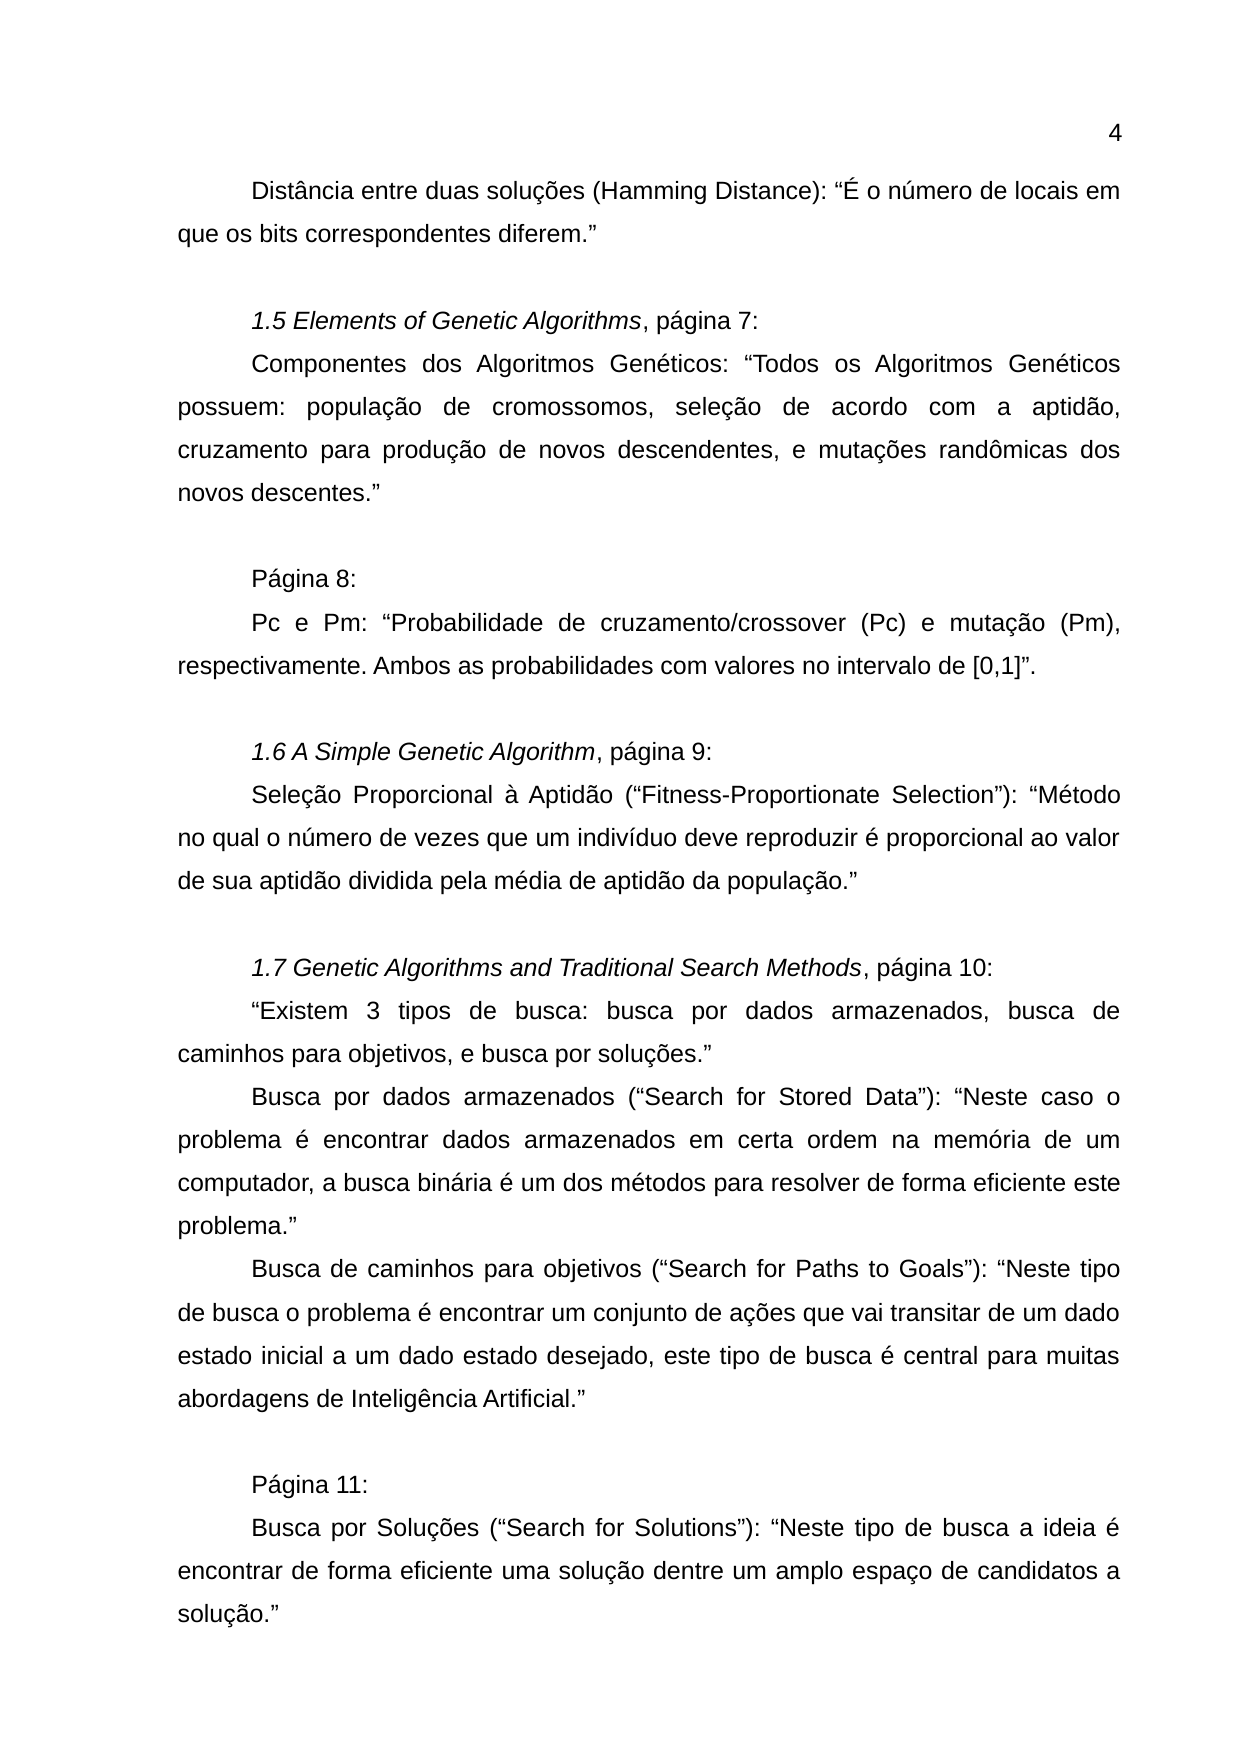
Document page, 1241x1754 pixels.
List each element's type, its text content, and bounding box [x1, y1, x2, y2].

text 1.5 Elements of Genetic Algorithms, página 7: [177, 306, 1122, 334]
text “Existem 3 tipos de busca: busca por dados armazenados, busca de caminhos para objetivos, e busca por soluções.” [177, 996, 1122, 1068]
text Seleção Proporcional à Aptidão (“Fitness-Proportionate Selection”): “Método no qual o número de vezes que um indivíduo deve reproduzir é proporcional ao valor de sua aptidão dividida pela média de aptidão da população.” [177, 780, 1122, 895]
text Componentes dos Algoritmos Genéticos: “Todos os Algoritmos Genéticos possuem: população de cromossomos, seleção de acordo com a aptidão, cruzamento para produção de novos descendentes, e mutações randômicas dos novos descentes.” [177, 349, 1122, 507]
text 1.6 A Simple Genetic Algorithm, página 9: [177, 737, 1122, 766]
text 1.7 Genetic Algorithms and Traditional Search Methods, página 10: [177, 953, 1122, 981]
text Distância entre duas soluções (Hamming Distance): “É o número de locais em que os bits correspondentes diferem.” [177, 176, 1122, 248]
text Página 8: [177, 564, 1122, 593]
text Pc e Pm: “Probabilidade de cruzamento/crossover (Pc) e mutação (Pm), respectivamente. Ambos as probabilidades com valores no intervalo de [0,1]”. [177, 608, 1122, 679]
text Busca de caminhos para objetivos (“Search for Paths to Goals”): “Neste tipo de busca o problema é encontrar um conjunto de ações que vai transitar de um dado estado inicial a um dado estado desejado, este tipo de busca é central para muitas abordagens de Inteligência Artificial.” [177, 1254, 1122, 1413]
text Página 11: [177, 1470, 1122, 1499]
text Busca por dados armazenados (“Search for Stored Data”): “Neste caso o problema é encontrar dados armazenados em certa ordem na memória de um computador, a busca binária é um dos métodos para resolver de forma eficiente este problema.” [177, 1082, 1122, 1240]
text Busca por Soluções (“Search for Solutions”): “Neste tipo de busca a ideia é encontrar de forma eficiente uma solução dentre um amplo espaço de candidatos a solução.” [177, 1513, 1122, 1628]
